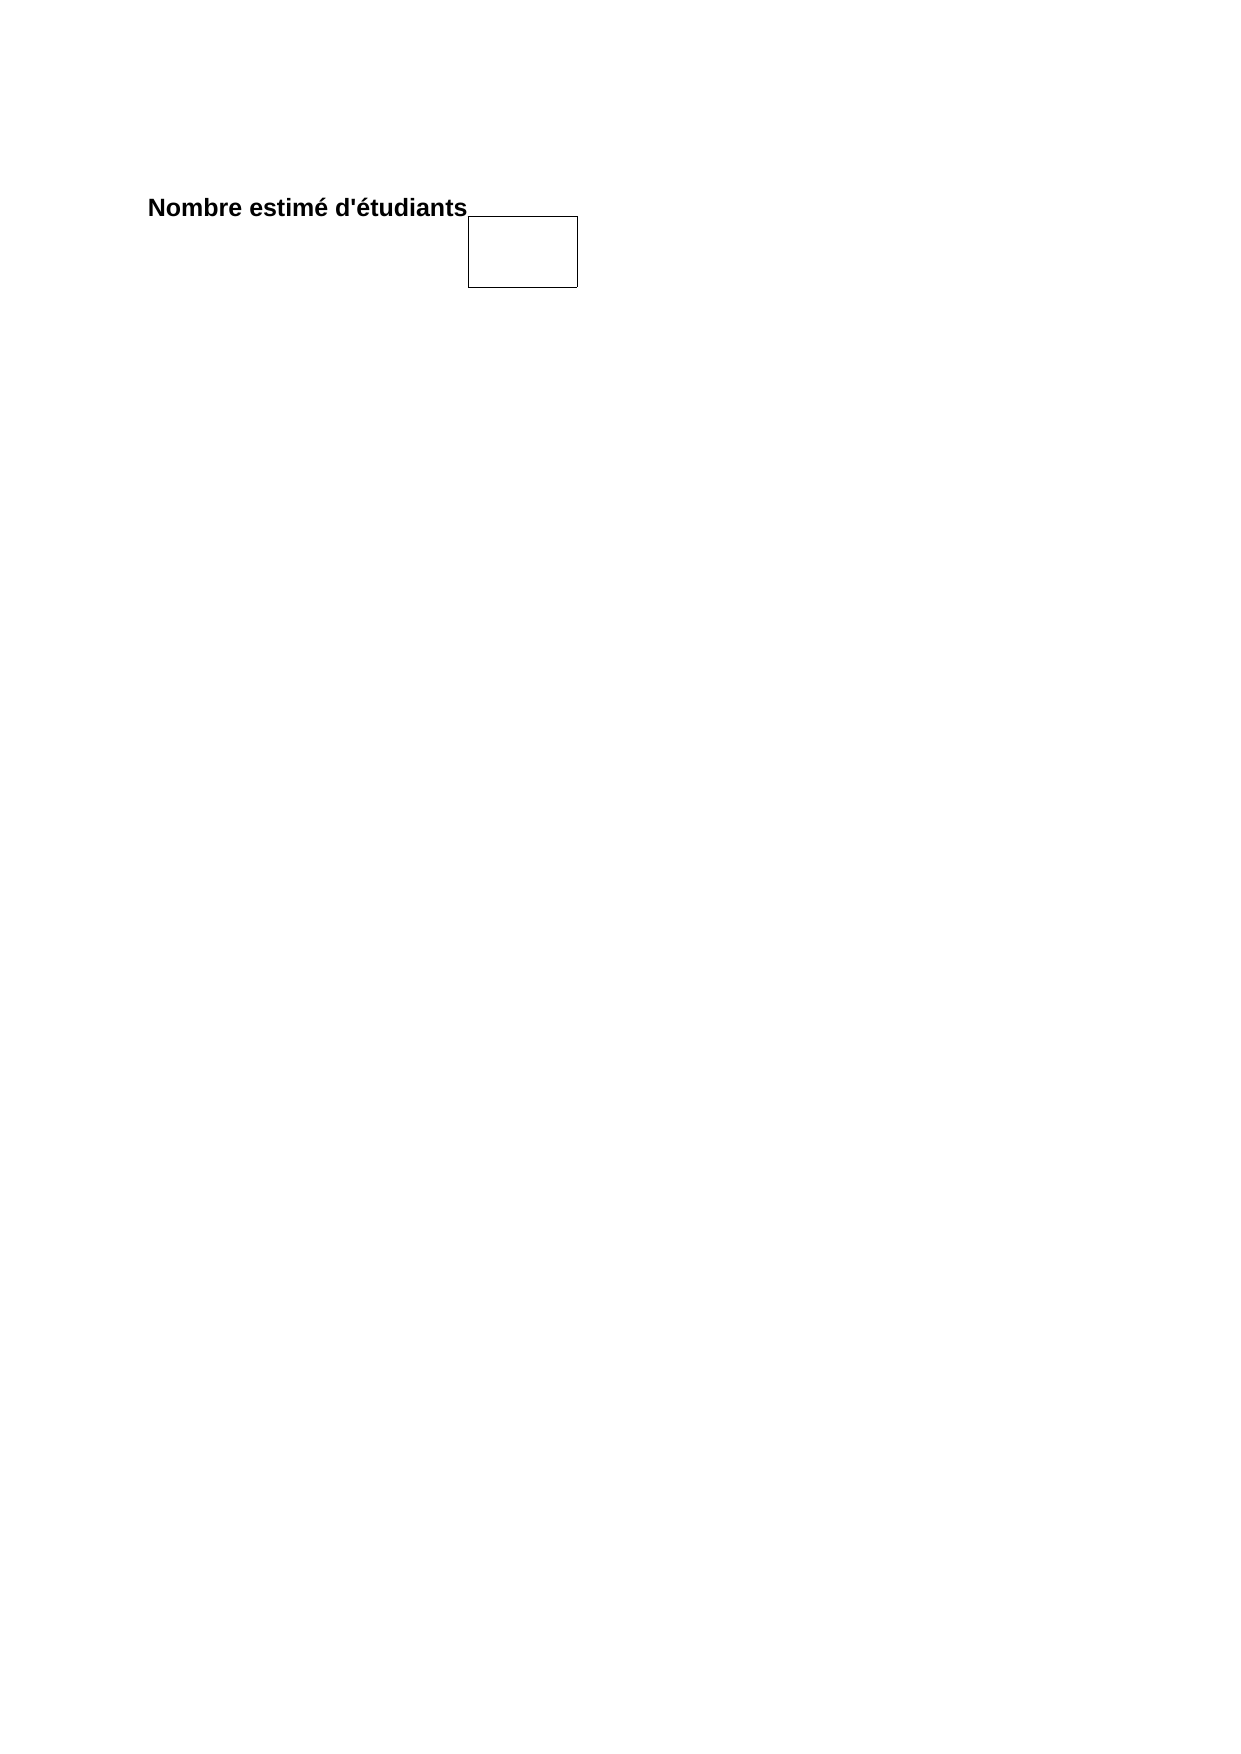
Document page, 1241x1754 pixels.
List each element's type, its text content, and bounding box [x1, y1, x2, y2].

title Nombre estimé d'étudiants [148, 193, 1122, 287]
